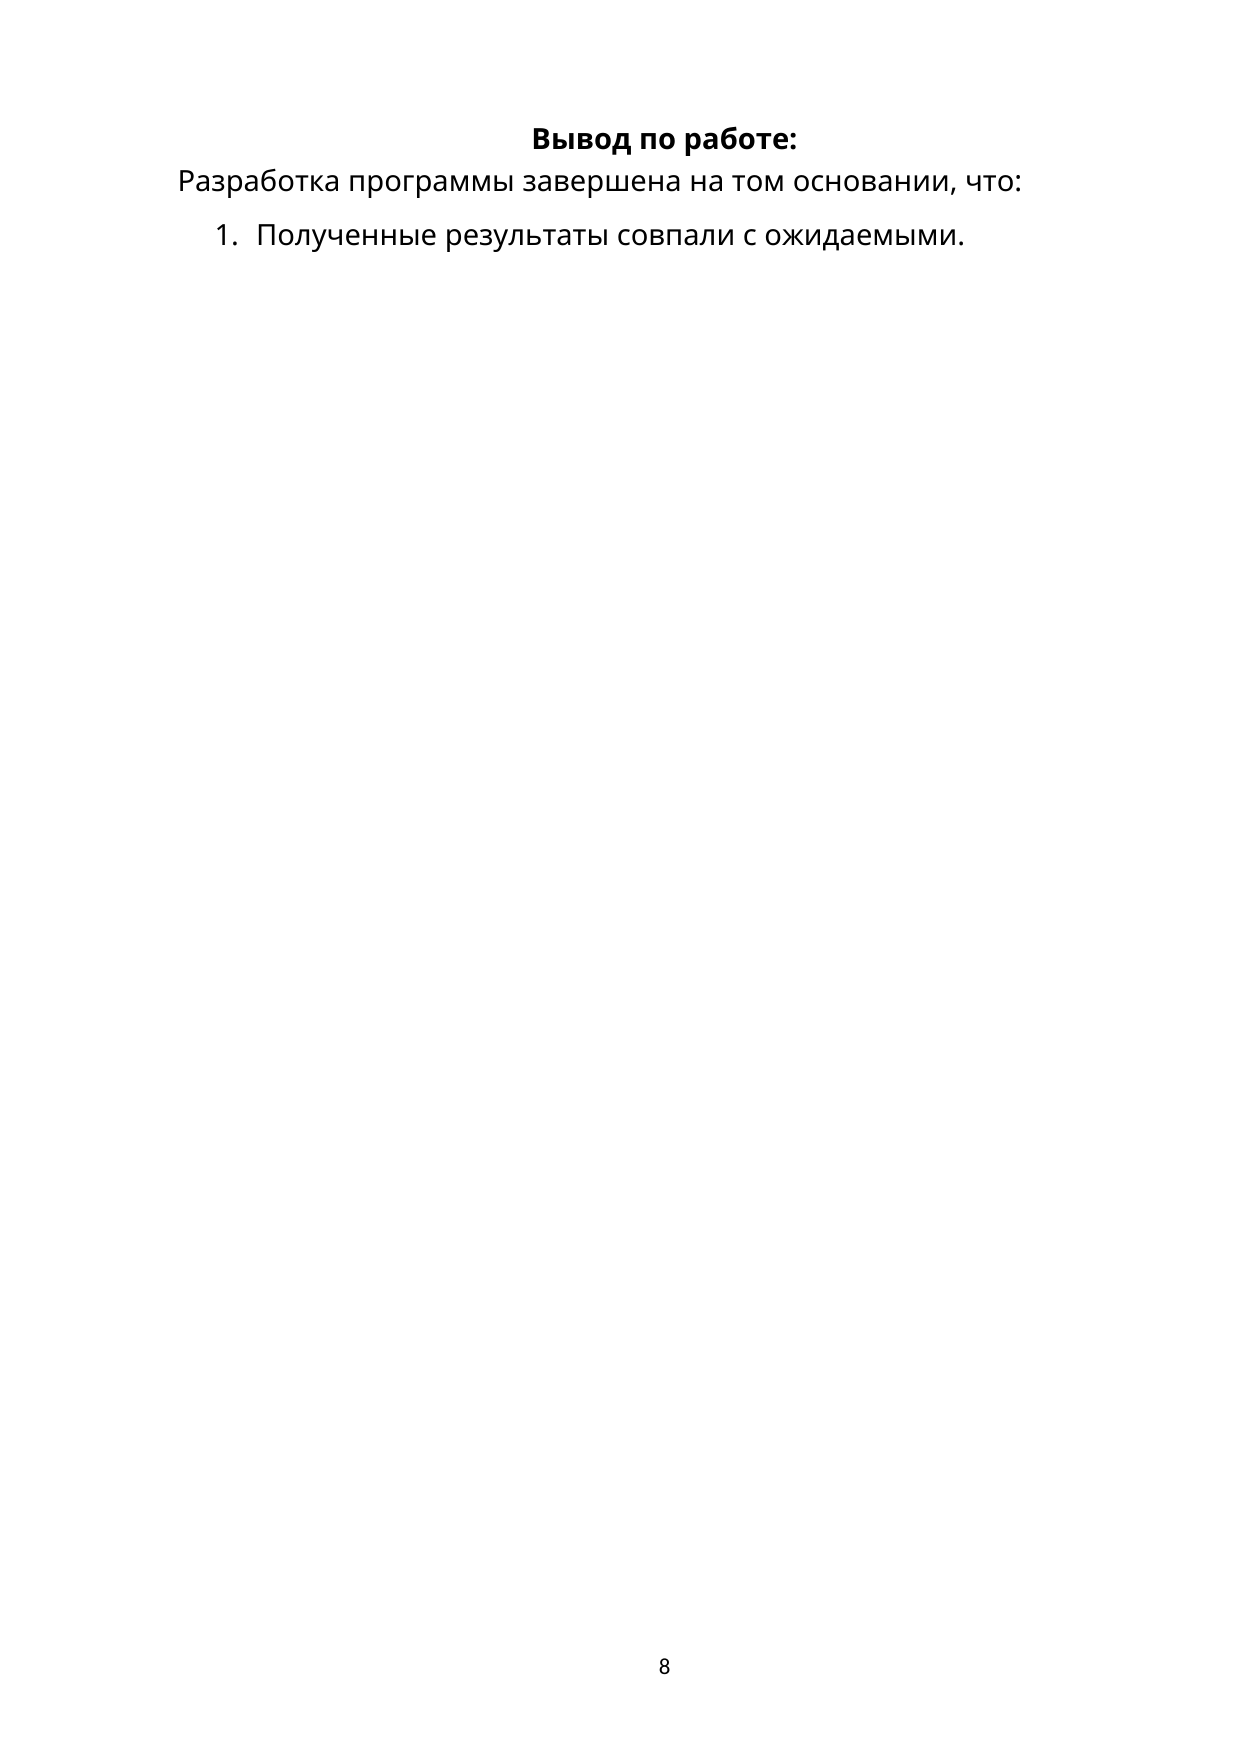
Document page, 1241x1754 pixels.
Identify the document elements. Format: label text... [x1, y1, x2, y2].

list Полученные результаты совпали с ожидаемыми. [214, 214, 1152, 254]
text Разработка программы завершена на том основании, что: [177, 160, 1152, 199]
text Вывод по работе: [177, 118, 1152, 158]
